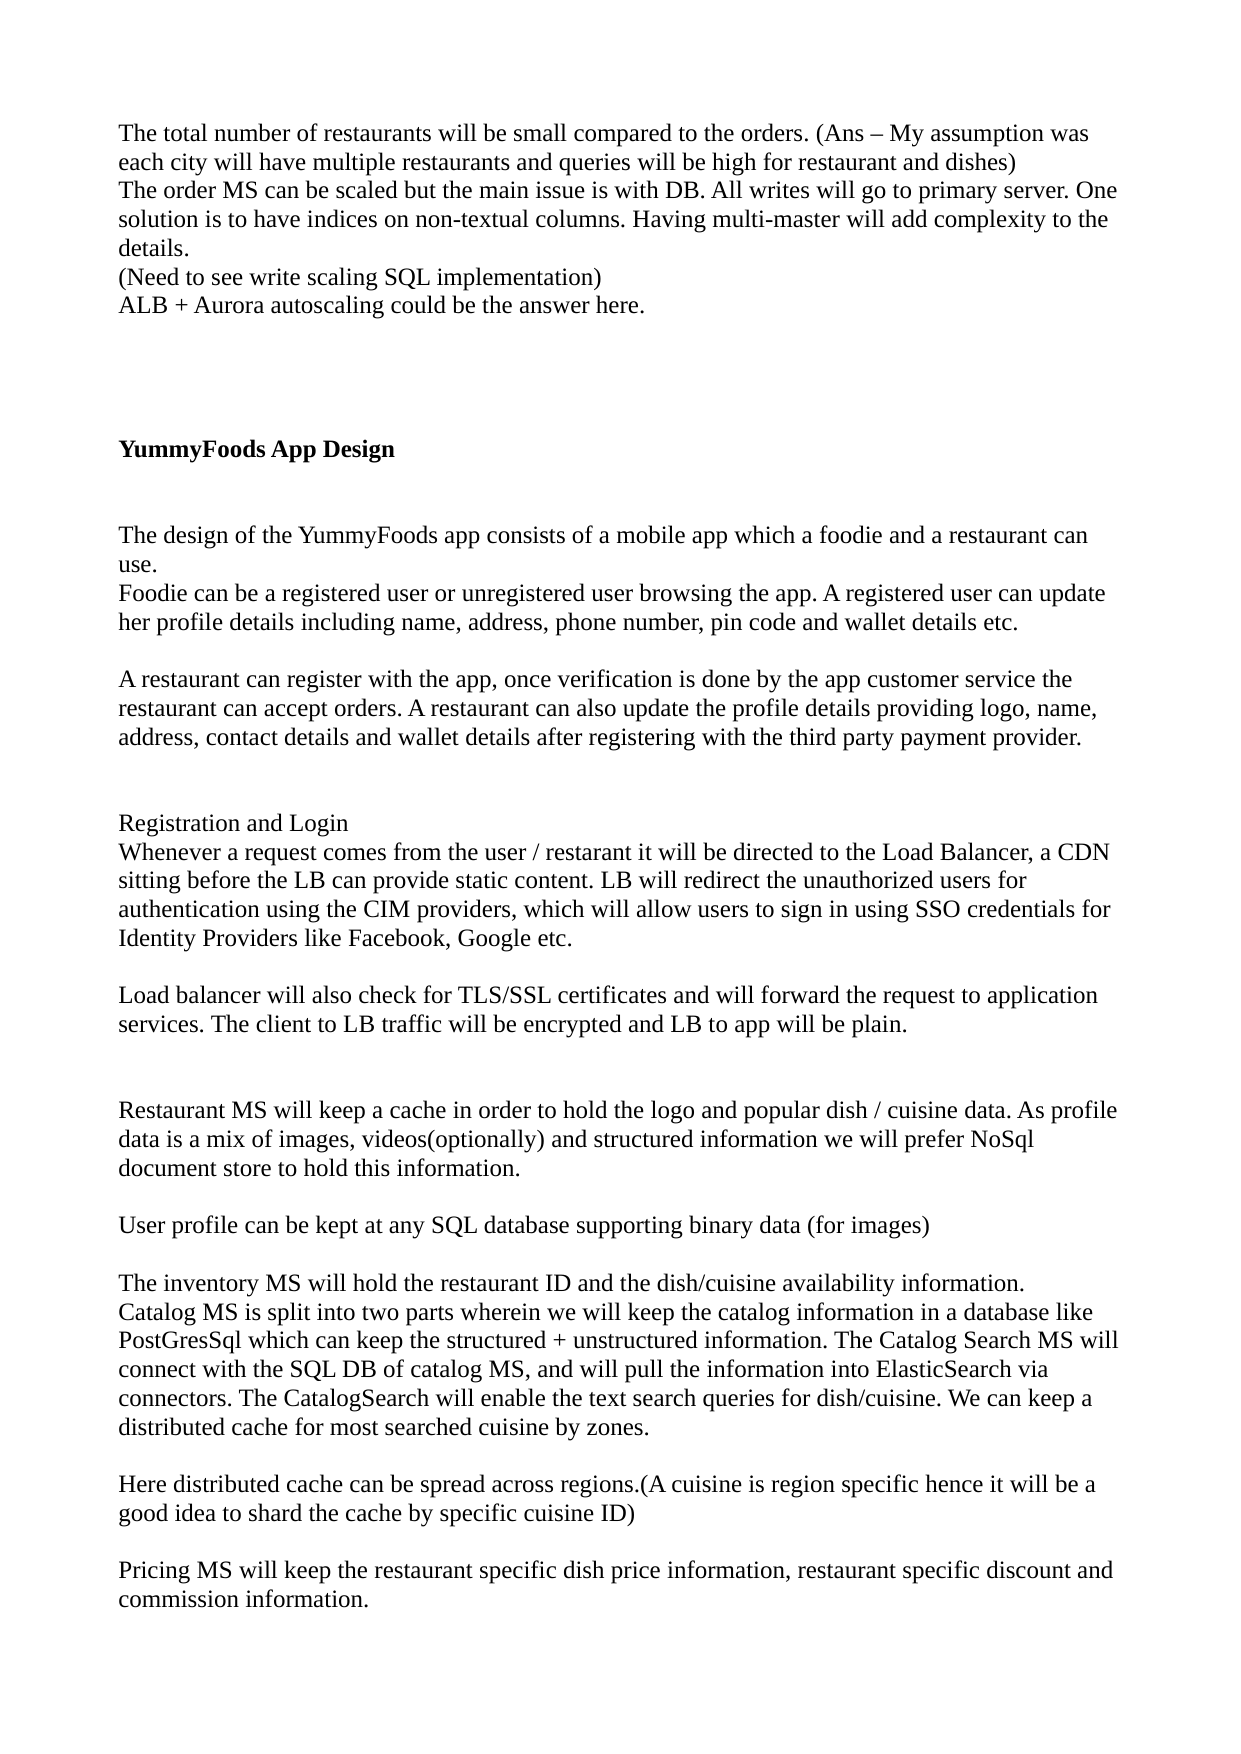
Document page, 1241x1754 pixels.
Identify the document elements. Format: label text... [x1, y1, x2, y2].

text The order MS can be scaled but the main issue is with DB. All writes will go to primary server. One solution is to have indices on non-textual columns. Having multi-master will add complexity to the details. [118, 176, 1122, 262]
text ALB + Aurora autoscaling could be the answer here. [118, 291, 1122, 319]
text (Need to see write scaling SQL implementation) [118, 262, 1122, 291]
text YummyFoods App Design The design of the YummyFoods app consists of a mobile app which a foodie and a restaurant can use. Foodie can be a registered user or unregistered user browsing the app. A registered user can update her profile details including name, address, phone number, pin code and wallet details etc. A restaurant can register with the app, once verification is done by the app customer service the restaurant can accept orders. A restaurant can also update the profile details providing logo, name, address, contact details and wallet details after registering with the third party payment provider. Registration and Login Whenever a request comes from the user / restarant it will be directed to the Load Balancer, a CDN sitting before the LB can provide static content. LB will redirect the unauthorized users for authentication using the CIM providers, which will allow users to sign in using SSO credentials for Identity Providers like Facebook, Google etc. Load balancer will also check for TLS/SSL certificates and will forward the request to application services. The client to LB traffic will be encrypted and LB to app will be plain. Restaurant MS will keep a cache in order to hold the logo and popular dish / cuisine data. As profile data is a mix of images, videos(optionally) and structured information we will prefer NoSql document store to hold this information. User profile can be kept at any SQL database supporting binary data (for images) The inventory MS will hold the restaurant ID and the dish/cuisine availability information. Catalog MS is split into two parts wherein we will keep the catalog information in a database like PostGresSql which can keep the structured + unstructured information. The Catalog Search MS will connect with the SQL DB of catalog MS, and will pull the information into ElasticSearch via connectors. The CatalogSearch will enable the text search queries for dish/cuisine. We can keep a distributed cache for most searched cuisine by zones. Here distributed cache can be spread across regions.(A cuisine is region specific hence it will be a good idea to shard the cache by specific cuisine ID) Pricing MS will keep the restaurant specific dish price information, restaurant specific discount and commission information. [118, 434, 1122, 1613]
text The total number of restaurants will be small compared to the orders. (Ans – My assumption was each city will have multiple restaurants and queries will be high for restaurant and dishes) [118, 118, 1122, 176]
